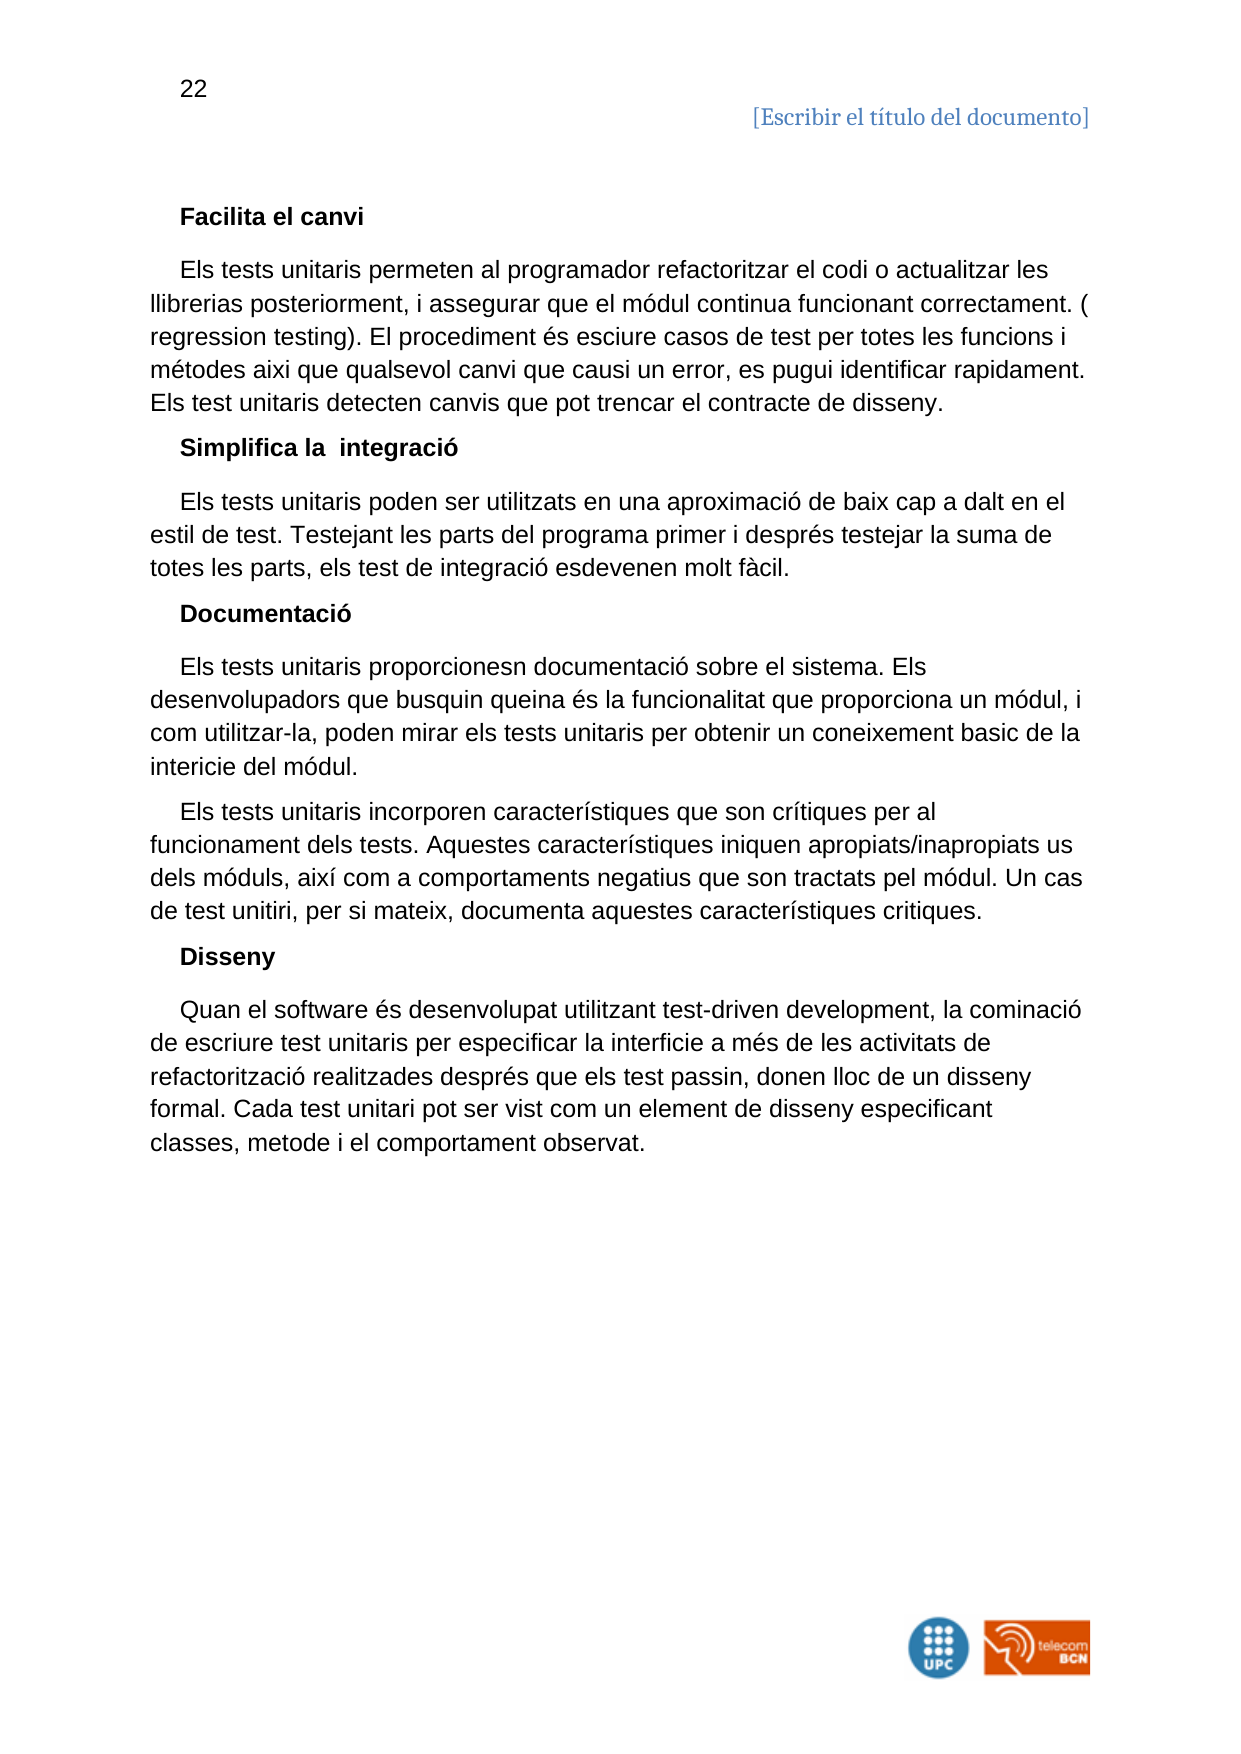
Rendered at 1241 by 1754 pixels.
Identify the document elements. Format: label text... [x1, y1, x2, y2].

text Els tests unitaris poden ser utilitzats en una aproximació de baix cap a dalt en el estil de test. Testejant les parts del programa primer i després testejar la suma de totes les parts, els test de integració esdevenen molt fàcil. [150, 487, 1090, 582]
text Els tests unitaris permeten al programador refactoritzar el codi o actualitzar les llibrerias posteriorment, i assegurar que el módul continua funcionant correctament. ( regression testing). El procediment és esciure casos de test per totes les funcions i métodes aixi que qualsevol canvi que causi un error, es pugui identificar rapidament. Els test unitaris detecten canvis que pot trencar el contracte de disseny. [150, 256, 1090, 416]
text Els tests unitaris proporcionesn documentació sobre el sistema. Els desenvolupadors que busquin queina és la funcionalitat que proporciona un módul, i com utilitzar-la, poden mirar els tests unitaris per obtenir un coneixement basic de la intericie del módul. [150, 652, 1090, 780]
text Els tests unitaris incorporen característiques que son crítiques per al funcionament dels tests. Aquestes característiques iniquen apropiats/inapropiats us dels móduls, així com a comportaments negatius que son tractats pel módul. Un cas de test unitiri, per si mateix, documenta aquestes característiques critiques. [150, 797, 1090, 925]
text Simplifica la integració [150, 433, 1090, 462]
text Disseny [150, 942, 1090, 970]
text Documentació [150, 598, 1090, 627]
text Facilita el canvi [150, 202, 1090, 230]
text Quan el software és desenvolupat utilitzant test-driven development, la cominació de escriure test unitaris per especificar la interficie a més de les activitats de refactorització realitzades després que els test passin, donen lloc de un disseny formal. Cada test unitari pot ser vist com un element de disseny especificant classes, metode i el comportament observat. [150, 995, 1090, 1156]
picture [904, 1614, 1091, 1681]
